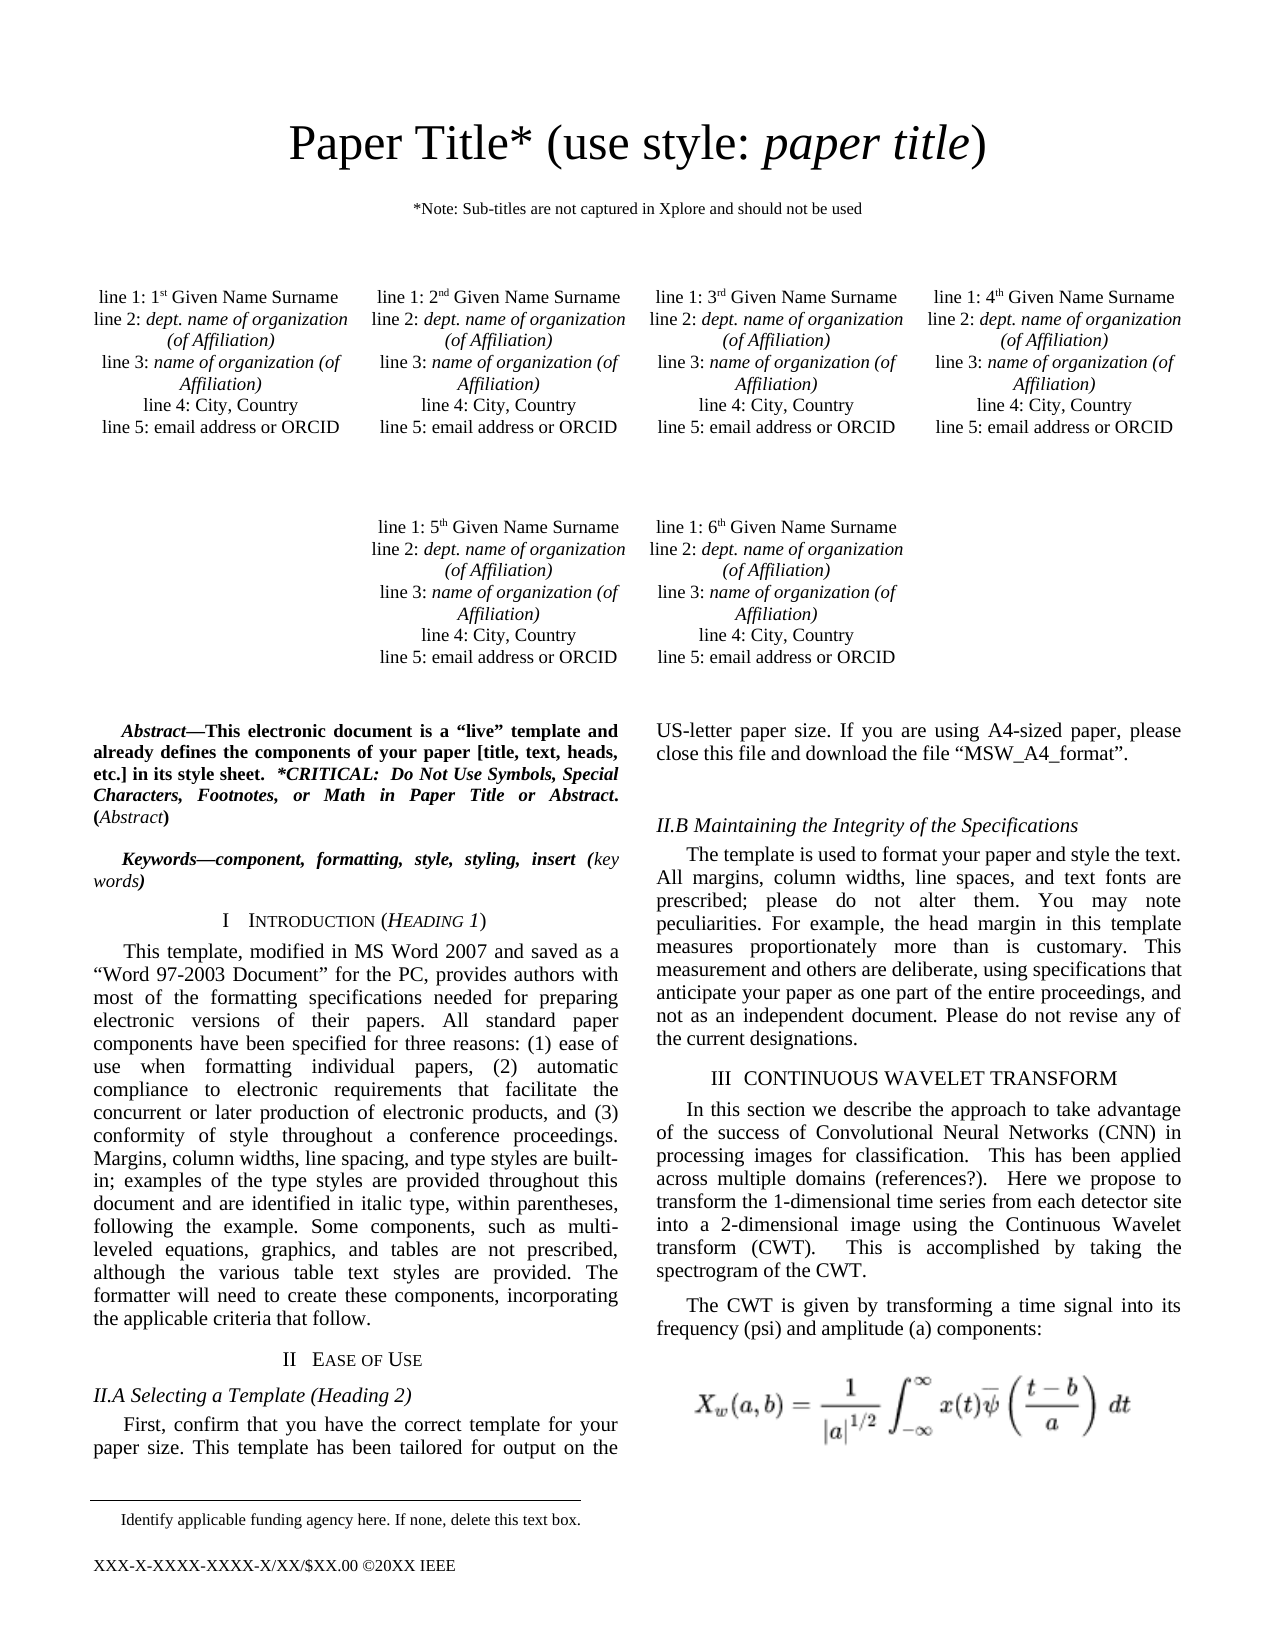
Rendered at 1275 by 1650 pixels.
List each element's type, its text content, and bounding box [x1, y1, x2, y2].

subtitle Introduction (Heading 1) [93, 908, 619, 932]
subtitle Ease of Use [93, 1347, 619, 1371]
text line 1: 1st Given Name Surname line 2: dept. name of organization (of Affiliation) line 3: name of organization (of Affiliation) line 4: City, Country line 5: email address or ORCID [93, 286, 348, 459]
subtitle CONTINUOUS WAVELET TRANSFORM [656, 1066, 1182, 1090]
text line 1: 5th Given Name Surname line 2: dept. name of organization (of Affiliation) line 3: name of organization (of Affiliation) line 4: City, Country line 5: email address or ORCID [371, 516, 626, 667]
text First, confirm that you have the correct template for your paper size. This template has been tailored for output on the [93, 1413, 619, 1459]
text US-letter paper size. If you are using A4-sized paper, please close this file and download the file “MSW_A4_format”. [656, 719, 1182, 765]
text Abstract—This electronic document is a “live” template and already defines the components of your paper [title, text, heads, etc.] in its style sheet. *CRITICAL: Do Not Use Symbols, Special Characters, Footnotes, or Math in Paper Title or Abstract. (Abstract) [93, 719, 619, 827]
title Paper Title* (use style: paper title) [93, 112, 1182, 170]
text In this section we describe the approach to take advantage of the success of Convolutional Neural Networks (CNN) in processing images for classification. This has been applied across multiple domains (references?). Here we propose to transform the 1-dimensional time series from each detector site into a 2-dimensional image using the Continuous Wavelet transform (CWT). This is accomplished by taking the spectrogram of the CWT. [656, 1099, 1182, 1282]
text *Note: Sub-titles are not captured in Xplore and should not be used [93, 199, 1182, 218]
text The CWT is given by transforming a time signal into its frequency (psi) and amplitude (a) components: [656, 1294, 1182, 1340]
subtitle Selecting a Template (Heading 2) [93, 1383, 619, 1407]
text Identify applicable funding agency here. If none, delete this text box. [90, 1505, 581, 1529]
text line 1: 3rd Given Name Surname line 2: dept. name of organization (of Affiliation) line 3: name of organization (of Affiliation) line 4: City, Country line 5: email address or ORCID [649, 286, 904, 459]
text The template is used to format your paper and style the text. All margins, column widths, line spaces, and text fonts are prescribed; please do not alter them. You may note peculiarities. For example, the head margin in this template measures proportionately more than is customary. This measurement and others are deliberate, using specifications that anticipate your paper as one part of the entire proceedings, and not as an independent document. Please do not revise any of the current designations. [656, 843, 1182, 1049]
text This template, modified in MS Word 2007 and saved as a “Word 97-2003 Document” for the PC, provides authors with most of the formatting specifications needed for preparing electronic versions of their papers. All standard paper components have been specified for three reasons: (1) ease of use when formatting individual papers, (2) automatic compliance to electronic requirements that facilitate the concurrent or later production of electronic products, and (3) conformity of style throughout a conference proceedings. Margins, column widths, line spacing, and type styles are built-in; examples of the type styles are provided throughout this document and are identified in italic type, within parentheses, following the example. Some components, such as multi-leveled equations, graphics, and tables are not prescribed, although the various table text styles are provided. The formatter will need to create these components, incorporating the applicable criteria that follow. [93, 940, 619, 1330]
text Keywords—component, formatting, style, styling, insert (key words) [93, 848, 619, 891]
subtitle Maintaining the Integrity of the Specifications [656, 813, 1182, 837]
text line 1: 2nd Given Name Surname line 2: dept. name of organization (of Affiliation) line 3: name of organization (of Affiliation) line 4: City, Country line 5: email address or ORCID [371, 286, 626, 459]
picture [691, 1352, 1148, 1455]
text line 1: 6th Given Name Surname line 2: dept. name of organization (of Affiliation) line 3: name of organization (of Affiliation) line 4: City, Country line 5: email address or ORCID [649, 516, 904, 667]
text line 1: 4th Given Name Surname line 2: dept. name of organization (of Affiliation) line 3: name of organization (of Affiliation) line 4: City, Country line 5: email address or ORCID [926, 286, 1182, 437]
